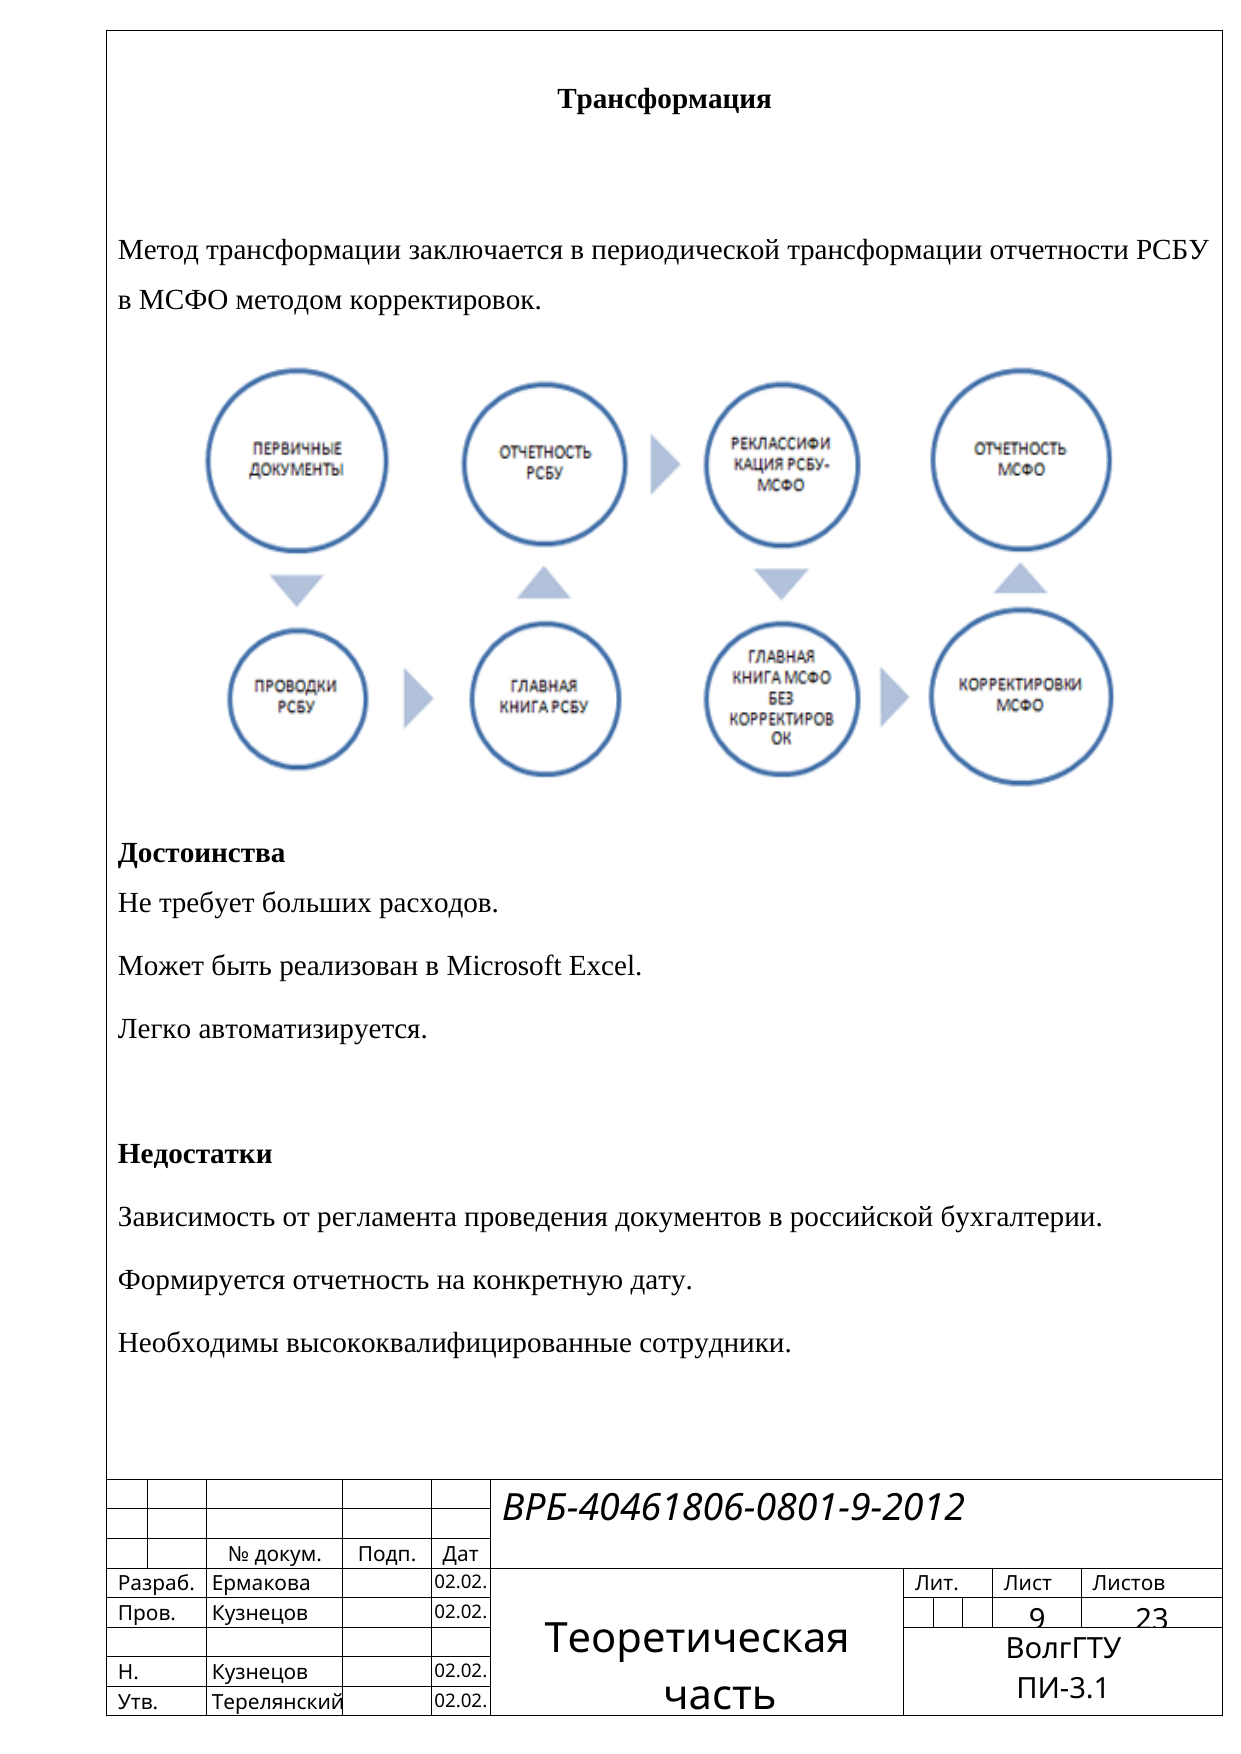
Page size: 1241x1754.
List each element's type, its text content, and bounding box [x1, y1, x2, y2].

table_header Достоинства Не требует больших расходов. Может быть реализован в Microsoft Excel. Легко автоматизируется. Недостатки Зависимость от регламента проведения документов в российской бухгалтерии. Формируется отчетность на конкретную дату. Необходимы высококвалифицированные сотрудники. [107, 333, 1222, 1479]
table_cell [148, 1539, 206, 1567]
table_cell Дата [432, 1539, 490, 1567]
table_cell [343, 1480, 431, 1508]
table_cell [963, 1598, 992, 1627]
table_cell [148, 1480, 206, 1508]
table_cell [343, 1509, 431, 1538]
table_cell [107, 1480, 147, 1508]
table_cell Разраб. [107, 1569, 206, 1597]
table_cell [343, 1628, 431, 1656]
table_cell [343, 1569, 431, 1597]
table_cell Пров. [107, 1598, 206, 1627]
table_cell Теоретическая часть [491, 1569, 903, 1715]
table_cell [207, 1628, 342, 1656]
table_cell [107, 1509, 147, 1538]
table_cell [107, 1628, 206, 1656]
table_cell 02.02.11 [432, 1657, 490, 1686]
table_cell [148, 1509, 206, 1538]
table_cell Кузнецов С.Ю. [207, 1657, 342, 1686]
table_cell 02.02.11 [432, 1569, 490, 1597]
table_cell Н. конт. [107, 1657, 206, 1686]
table_cell [934, 1598, 962, 1627]
table_cell [432, 1509, 490, 1538]
table_cell ВРБ-40461806-0801-9-2012 [491, 1480, 1222, 1567]
table_cell Лист [993, 1569, 1081, 1597]
table_cell [343, 1598, 431, 1627]
table_cell [107, 1539, 147, 1567]
table_cell [904, 1598, 933, 1627]
table_cell Листов [1082, 1569, 1222, 1597]
table_cell [432, 1480, 490, 1508]
table_cell Подп. [343, 1539, 431, 1567]
table_header Трансформация Метод трансформации заключается в периодической трансформации отчетности РСБУ в МСФО методом корректировок. [107, 31, 1222, 332]
table_cell 9 [993, 1598, 1081, 1627]
table_cell Лит. [904, 1569, 992, 1597]
table_cell 02.02.11 [432, 1687, 490, 1715]
table_cell [343, 1687, 431, 1715]
table_cell Терелянский П.В. [207, 1687, 342, 1715]
table_cell № докум. [207, 1539, 342, 1567]
table_cell [343, 1657, 431, 1686]
table_cell Ермакова А.М. [207, 1569, 342, 1597]
table_cell 23 [1082, 1598, 1222, 1627]
table_cell 02.02.11 [432, 1598, 490, 1627]
table_cell Кузнецов С.Ю. [207, 1598, 342, 1627]
table_cell Утв. [107, 1687, 206, 1715]
picture [195, 332, 1134, 819]
table_cell [432, 1628, 490, 1656]
table_cell [207, 1480, 342, 1508]
table_cell ВолгГТУ ПИ-3.1 [904, 1628, 1222, 1715]
table_cell [207, 1509, 342, 1538]
